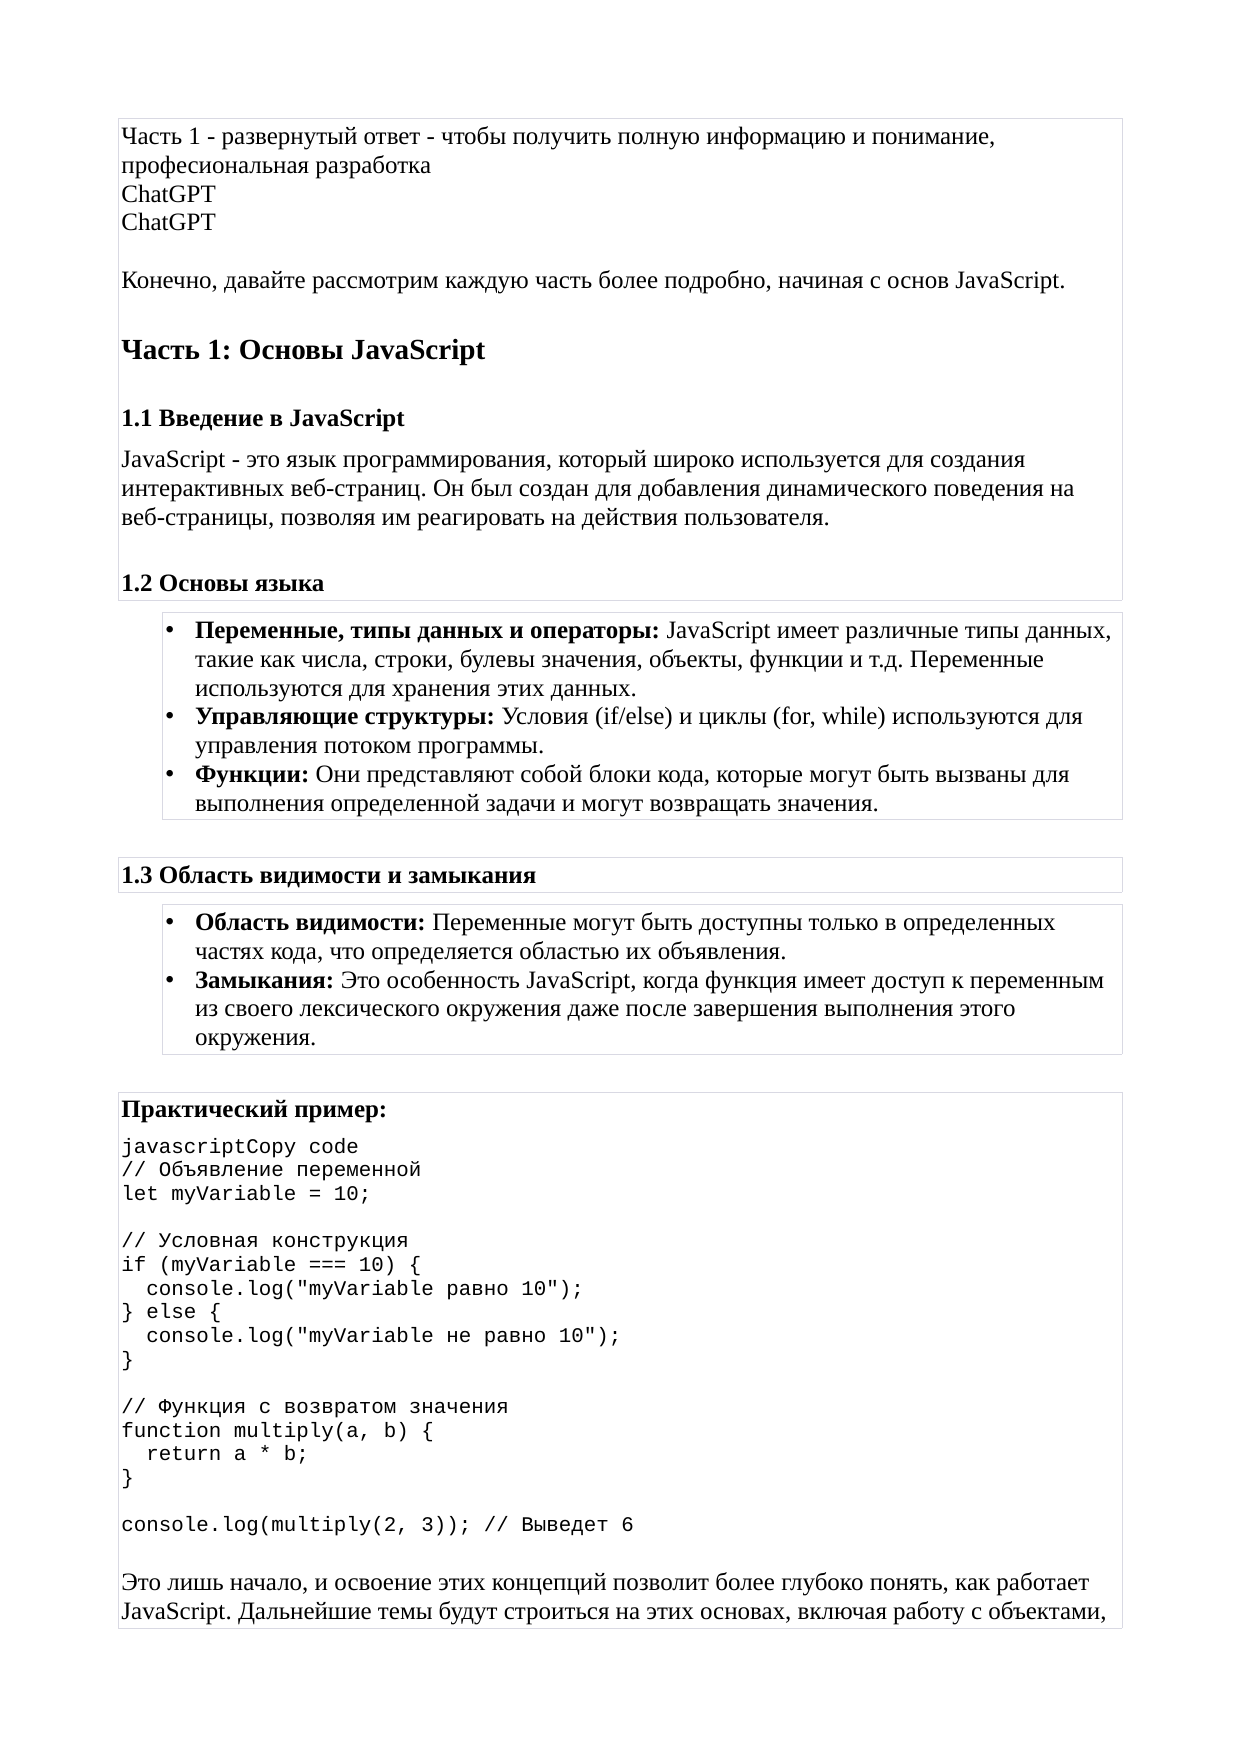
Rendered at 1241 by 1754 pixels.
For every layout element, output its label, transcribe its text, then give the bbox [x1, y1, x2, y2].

subtitle 1.1 Введение в JavaScript [119, 400, 1122, 432]
text } else { [119, 1298, 1122, 1322]
list Управляющие структуры: Условия (if/else) и циклы (for, while) используются для управления потоком программы. [163, 698, 1122, 756]
list Область видимости: Переменные могут быть доступны только в определенных частях кода, что определяется областью их объявления. [163, 905, 1122, 962]
text console.log("myVariable равно 10"); [119, 1275, 1122, 1298]
subtitle 1.3 Область видимости и замыкания [119, 858, 1122, 892]
text function multiply(a, b) { [119, 1417, 1122, 1440]
text // Функция с возвратом значения [119, 1393, 1122, 1417]
text console.log("myVariable не равно 10"); [119, 1322, 1122, 1346]
subtitle Часть 1: Основы JavaScript [119, 329, 1122, 365]
text // Условная конструкция [119, 1227, 1122, 1251]
list Функции: Они представляют собой блоки кода, которые могут быть вызваны для выполнения определенной задачи и могут возвращать значения. [163, 756, 1122, 819]
text ChatGPT [119, 204, 1122, 236]
text Часть 1 - развернутый ответ - чтобы получить полную информацию и понимание, професиональная разработка [119, 119, 1122, 176]
text javascriptCopy code [119, 1133, 1122, 1156]
subtitle Практический пример: [119, 1093, 1122, 1123]
list Переменные, типы данных и операторы: JavaScript имеет различные типы данных, такие как числа, строки, булевы значения, объекты, функции и т.д. Переменные используются для хранения этих данных. [163, 613, 1122, 698]
text let myVariable = 10; [119, 1180, 1122, 1207]
text // Объявление переменной [119, 1156, 1122, 1180]
text if (myVariable === 10) { [119, 1251, 1122, 1275]
text } [119, 1346, 1122, 1372]
text return a * b; [119, 1440, 1122, 1464]
text ChatGPT [119, 176, 1122, 204]
text JavaScript - это язык программирования, который широко используется для создания интерактивных веб-страниц. Он был создан для добавления динамического поведения на веб-страницы, позволяя им реагировать на действия пользователя. [119, 441, 1122, 530]
text } [119, 1464, 1122, 1491]
list Замыкания: Это особенность JavaScript, когда функция имеет доступ к переменным из своего лексического окружения даже после завершения выполнения этого окружения. [163, 962, 1122, 1054]
text Это лишь начало, и освоение этих концепций позволит более глубоко понять, как работает JavaScript. Дальнейшие темы будут строиться на этих основах, включая работу с объектами, [119, 1564, 1122, 1628]
text console.log(multiply(2, 3)); // Выведет 6 [119, 1511, 1122, 1538]
subtitle 1.2 Основы языка [119, 565, 1122, 600]
text Конечно, давайте рассмотрим каждую часть более подробно, начиная с основ JavaScript. [119, 263, 1122, 294]
